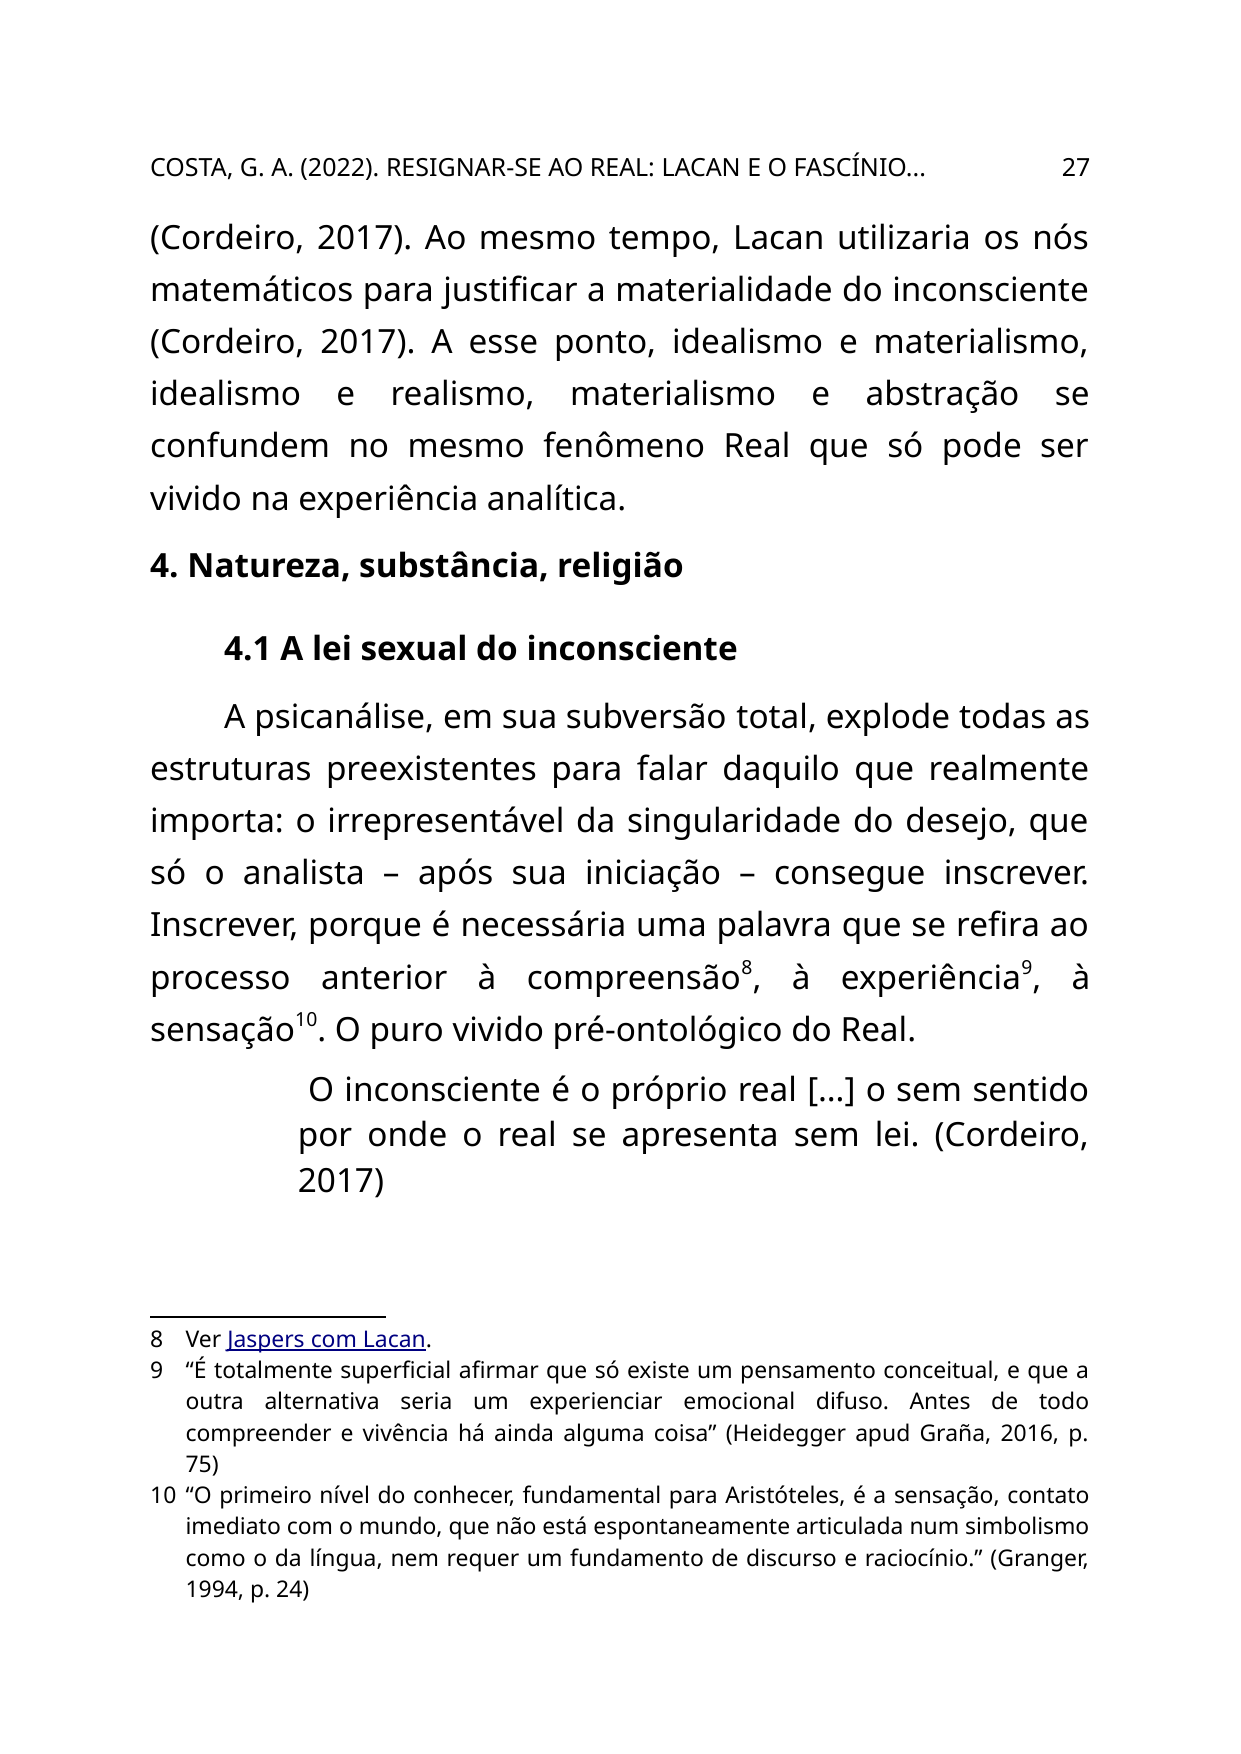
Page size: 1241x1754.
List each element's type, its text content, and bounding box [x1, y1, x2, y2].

text A psicanálise, em sua subversão total, explode todas as estruturas preexistentes para falar daquilo que realmente importa: o irrepresentável da singularidade do desejo, que só o analista – após sua iniciação – consegue inscrever. Inscrever, porque é necessária uma palavra que se refira ao processo anterior à compreensão, à experiência, à sensação. O puro vivido pré-ontológico do Real. [150, 692, 1090, 1051]
text O inconsciente é o próprio real […] o sem sentido por onde o real se apresenta sem lei. (Cordeiro, 2017) [298, 1066, 1090, 1202]
text “O primeiro nível do conhecer, fundamental para Aristóteles, é a sensação, contato imediato com o mundo, que não está espontaneamente articulada num simbolismo como o da língua, nem requer um fundamento de discurso e raciocínio.” (Granger, 1994, p. 24) [150, 1479, 1090, 1604]
text Ver Jaspers com Lacan. [150, 1323, 1090, 1354]
subtitle 4.1 A lei sexual do inconsciente [150, 624, 1090, 670]
text “É totalmente superficial afirmar que só existe um pensamento conceitual, e que a outra alternativa seria um experienciar emocional difuso. Antes de todo compreender e vivência há ainda alguma coisa” (Heidegger apud Graña, 2016, p. 75) [150, 1354, 1090, 1479]
subtitle 4. Natureza, substância, religião [150, 541, 1090, 587]
text (Cordeiro, 2017). Ao mesmo tempo, Lacan utilizaria os nós matemáticos para justificar a materialidade do inconsciente (Cordeiro, 2017). A esse ponto, idealismo e materialismo, idealismo e realismo, materialismo e abstração se confundem no mesmo fenômeno Real que só pode ser vivido na experiência analítica. [150, 213, 1090, 520]
